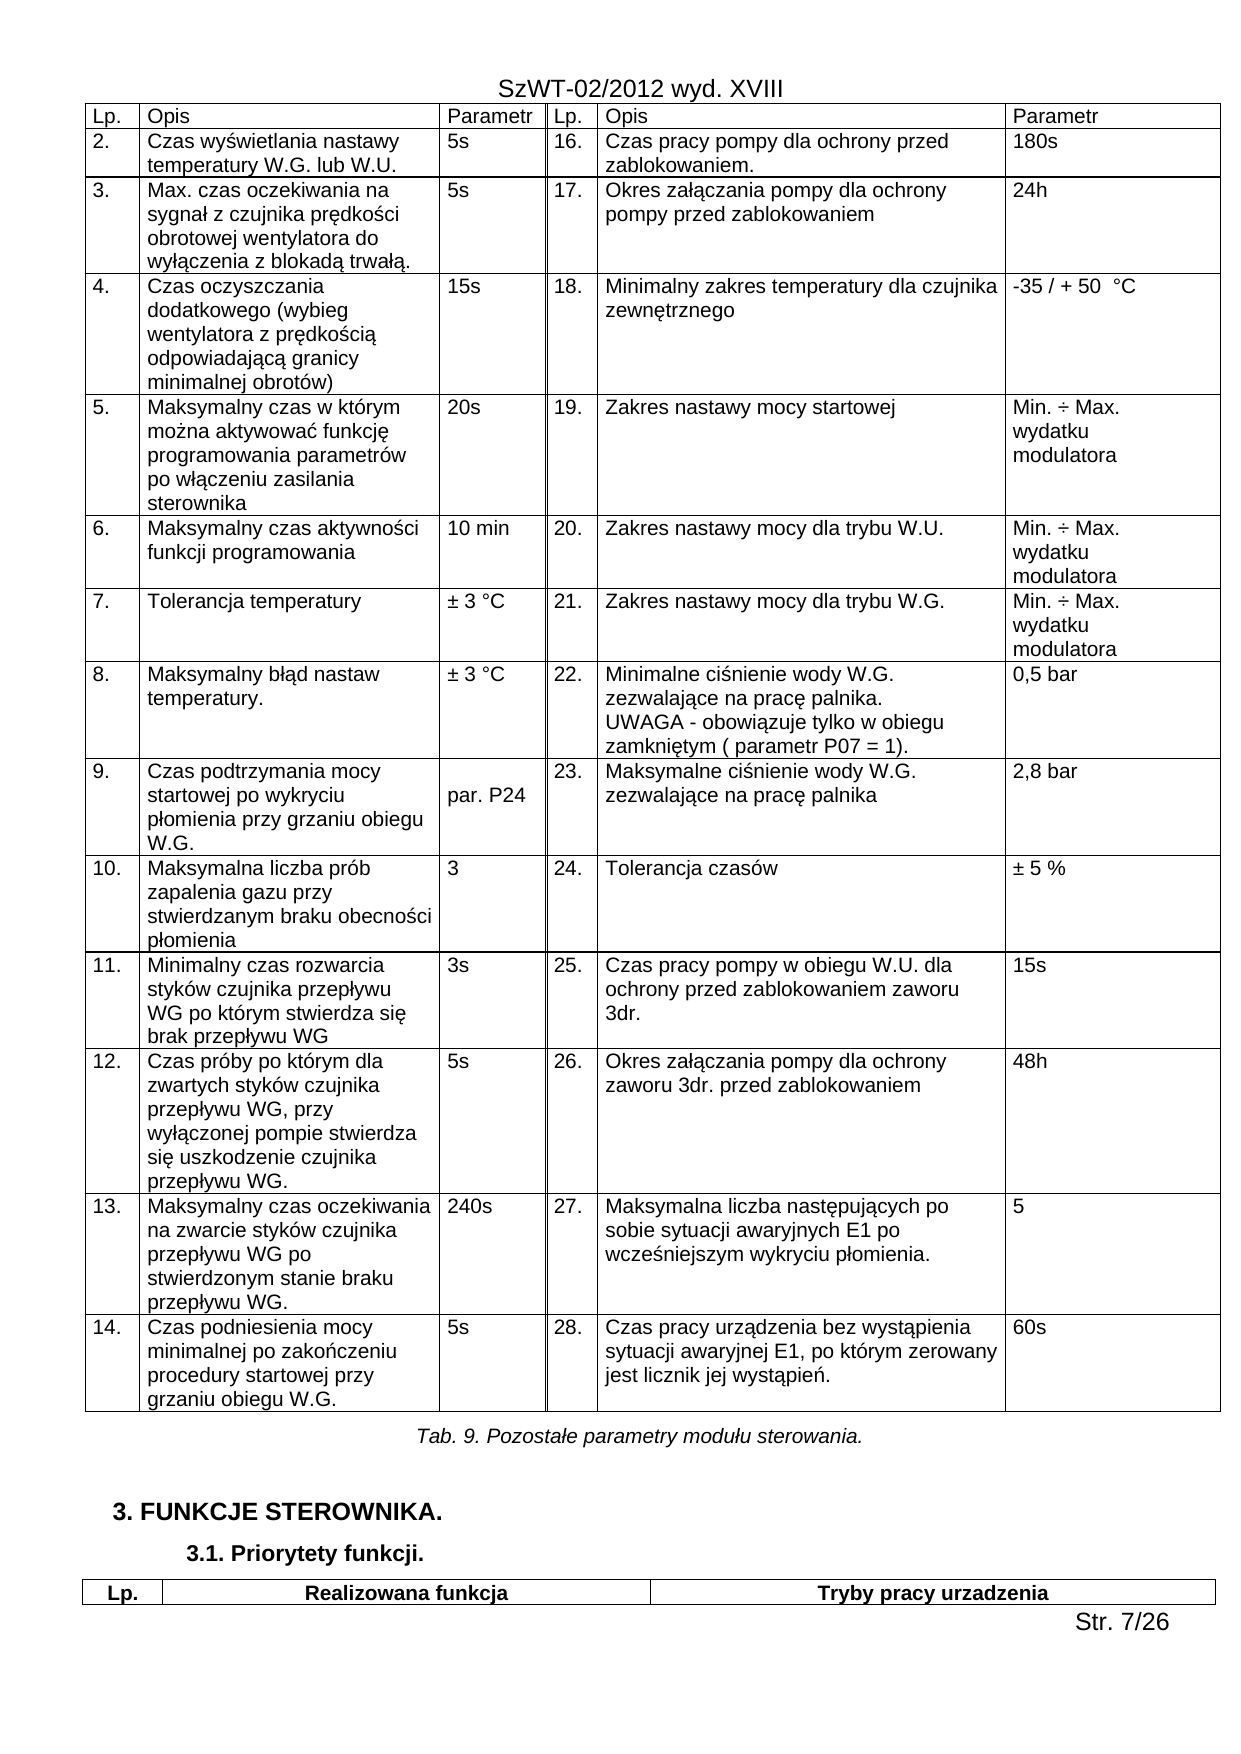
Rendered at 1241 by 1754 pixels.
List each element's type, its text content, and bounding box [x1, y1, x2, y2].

table_cell 15s [440, 274, 545, 394]
table_cell 13. [86, 1194, 139, 1314]
table_cell 15s [1006, 953, 1220, 1048]
table_cell 24. [548, 856, 597, 951]
table_header Realizowana funkcja [163, 1580, 650, 1604]
table_cell Minimalne ciśnienie wody W.G. zezwalające na pracę palnika. UWAGA - obowiązuje tylko w obiegu zamkniętym ( parametr P07 = 1). [598, 662, 1005, 758]
table_cell Okres załączania pompy dla ochrony zaworu 3dr. przed zablokowaniem [598, 1049, 1005, 1193]
table_cell Czas podtrzymania mocy startowej po wykryciu płomienia przy grzaniu obiegu W.G. [140, 759, 439, 854]
table_cell Min. ÷ Max. wydatku modulatora [1006, 589, 1220, 661]
table_cell par. P24 [440, 759, 545, 854]
table_cell -35 / + 50 °C [1006, 274, 1220, 394]
table_header Lp. [83, 1580, 162, 1604]
table_cell 27. [548, 1194, 597, 1314]
table_cell Czas pracy pompy dla ochrony przed zablokowaniem. [598, 129, 1005, 176]
table_cell 5s [440, 1315, 545, 1411]
table_cell Maksymalny czas oczekiwania na zwarcie styków czujnika przepływu WG po stwierdzonym stanie braku przepływu WG. [140, 1194, 439, 1314]
table_header Opis [598, 104, 1005, 127]
table_cell 23. [548, 759, 597, 854]
table_cell Zakres nastawy mocy dla trybu W.G. [598, 589, 1005, 661]
table_cell 2. [86, 129, 139, 176]
table_cell 26. [548, 1049, 597, 1193]
table_cell ± 3 °C [440, 589, 545, 661]
table_cell Czas pracy urządzenia bez wystąpienia sytuacji awaryjnej E1, po którym zerowany jest licznik jej wystąpień. [598, 1315, 1005, 1411]
table_cell Czas wyświetlania nastawy temperatury W.G. lub W.U. [140, 129, 439, 176]
table_cell 240s [440, 1194, 545, 1314]
table_cell 14. [86, 1315, 139, 1411]
table_cell 3. [86, 178, 139, 273]
table_cell 60s [1006, 1315, 1220, 1411]
table_cell Czas podniesienia mocy minimalnej po zakończeniu procedury startowej przy grzaniu obiegu W.G. [140, 1315, 439, 1411]
table_cell 3 [440, 856, 545, 951]
table_cell Czas oczyszczania dodatkowego (wybieg wentylatora z prędkością odpowiadającą granicy minimalnej obrotów) [140, 274, 439, 394]
table_cell 7. [86, 589, 139, 661]
table_header Parametr [1006, 104, 1220, 127]
table_cell Max. czas oczekiwania na sygnał z czujnika prędkości obrotowej wentylatora do wyłączenia z blokadą trwałą. [140, 178, 439, 273]
subtitle 3. FUNKCJE STEROWNIKA. [112, 1497, 1169, 1526]
table_cell 5s [440, 1049, 545, 1193]
table_cell Okres załączania pompy dla ochrony pompy przed zablokowaniem [598, 178, 1005, 273]
table_cell Zakres nastawy mocy dla trybu W.U. [598, 516, 1005, 588]
table_cell Tolerancja temperatury [140, 589, 439, 661]
table_cell 10 min [440, 516, 545, 588]
table_cell Maksymalny czas w którym można aktywować funkcję programowania parametrów po włączeniu zasilania sterownika [140, 395, 439, 515]
table_cell 8. [86, 662, 139, 758]
table_cell Maksymalny czas aktywności funkcji programowania [140, 516, 439, 588]
table_cell Zakres nastawy mocy startowej [598, 395, 1005, 515]
table_cell 20. [548, 516, 597, 588]
table_cell 9. [86, 759, 139, 854]
table_header Lp. [548, 104, 597, 127]
table_cell 2,8 bar [1006, 759, 1220, 854]
table_cell Min. ÷ Max. wydatku modulatora [1006, 395, 1220, 515]
table_cell 10. [86, 856, 139, 951]
table_cell Maksymalna liczba następujących po sobie sytuacji awaryjnych E1 po wcześniejszym wykryciu płomienia. [598, 1194, 1005, 1314]
table_cell 25. [548, 953, 597, 1048]
table_cell Minimalny czas rozwarcia styków czujnika przepływu WG po którym stwierdza się brak przepływu WG [140, 953, 439, 1048]
table_cell 0,5 bar [1006, 662, 1220, 758]
table_cell 12. [86, 1049, 139, 1193]
table_cell Min. ÷ Max. wydatku modulatora [1006, 516, 1220, 588]
table_cell Tolerancja czasów [598, 856, 1005, 951]
table_cell 11. [86, 953, 139, 1048]
table_cell 24h [1006, 178, 1220, 273]
table_cell 20s [440, 395, 545, 515]
table_cell 21. [548, 589, 597, 661]
table_cell 16. [548, 129, 597, 176]
table_cell 48h [1006, 1049, 1220, 1193]
table_cell Czas pracy pompy w obiegu W.U. dla ochrony przed zablokowaniem zaworu 3dr. [598, 953, 1005, 1048]
table_cell 180s [1006, 129, 1220, 176]
table_cell 5. [86, 395, 139, 515]
table_cell 5s [440, 129, 545, 176]
table_header Parametr [440, 104, 545, 127]
table_cell 22. [548, 662, 597, 758]
text Tab. 9. Pozostałe parametry modułu sterowania. [112, 1424, 1169, 1448]
table_cell Czas próby po którym dla zwartych styków czujnika przepływu WG, przy wyłączonej pompie stwierdza się uszkodzenie czujnika przepływu WG. [140, 1049, 439, 1193]
table_cell ± 5 % [1006, 856, 1220, 951]
table_cell 17. [548, 178, 597, 273]
table_cell ± 3 °C [440, 662, 545, 758]
table_cell 3s [440, 953, 545, 1048]
table_header Lp. [86, 104, 139, 127]
table_cell 4. [86, 274, 139, 394]
table_cell 19. [548, 395, 597, 515]
table_cell Maksymalna liczba prób zapalenia gazu przy stwierdzanym braku obecności płomienia [140, 856, 439, 951]
table_cell Minimalny zakres temperatury dla czujnika zewnętrznego [598, 274, 1005, 394]
table_cell 6. [86, 516, 139, 588]
table_cell 28. [548, 1315, 597, 1411]
subtitle 3.1. Priorytety funkcji. [112, 1540, 1169, 1566]
table_cell 18. [548, 274, 597, 394]
table_header Tryby pracy urzadzenia [651, 1580, 1215, 1604]
table_cell 5s [440, 178, 545, 273]
table_header Opis [140, 104, 439, 127]
table_cell Maksymalne ciśnienie wody W.G. zezwalające na pracę palnika [598, 759, 1005, 854]
table_cell 5 [1006, 1194, 1220, 1314]
table_cell Maksymalny błąd nastaw temperatury. [140, 662, 439, 758]
